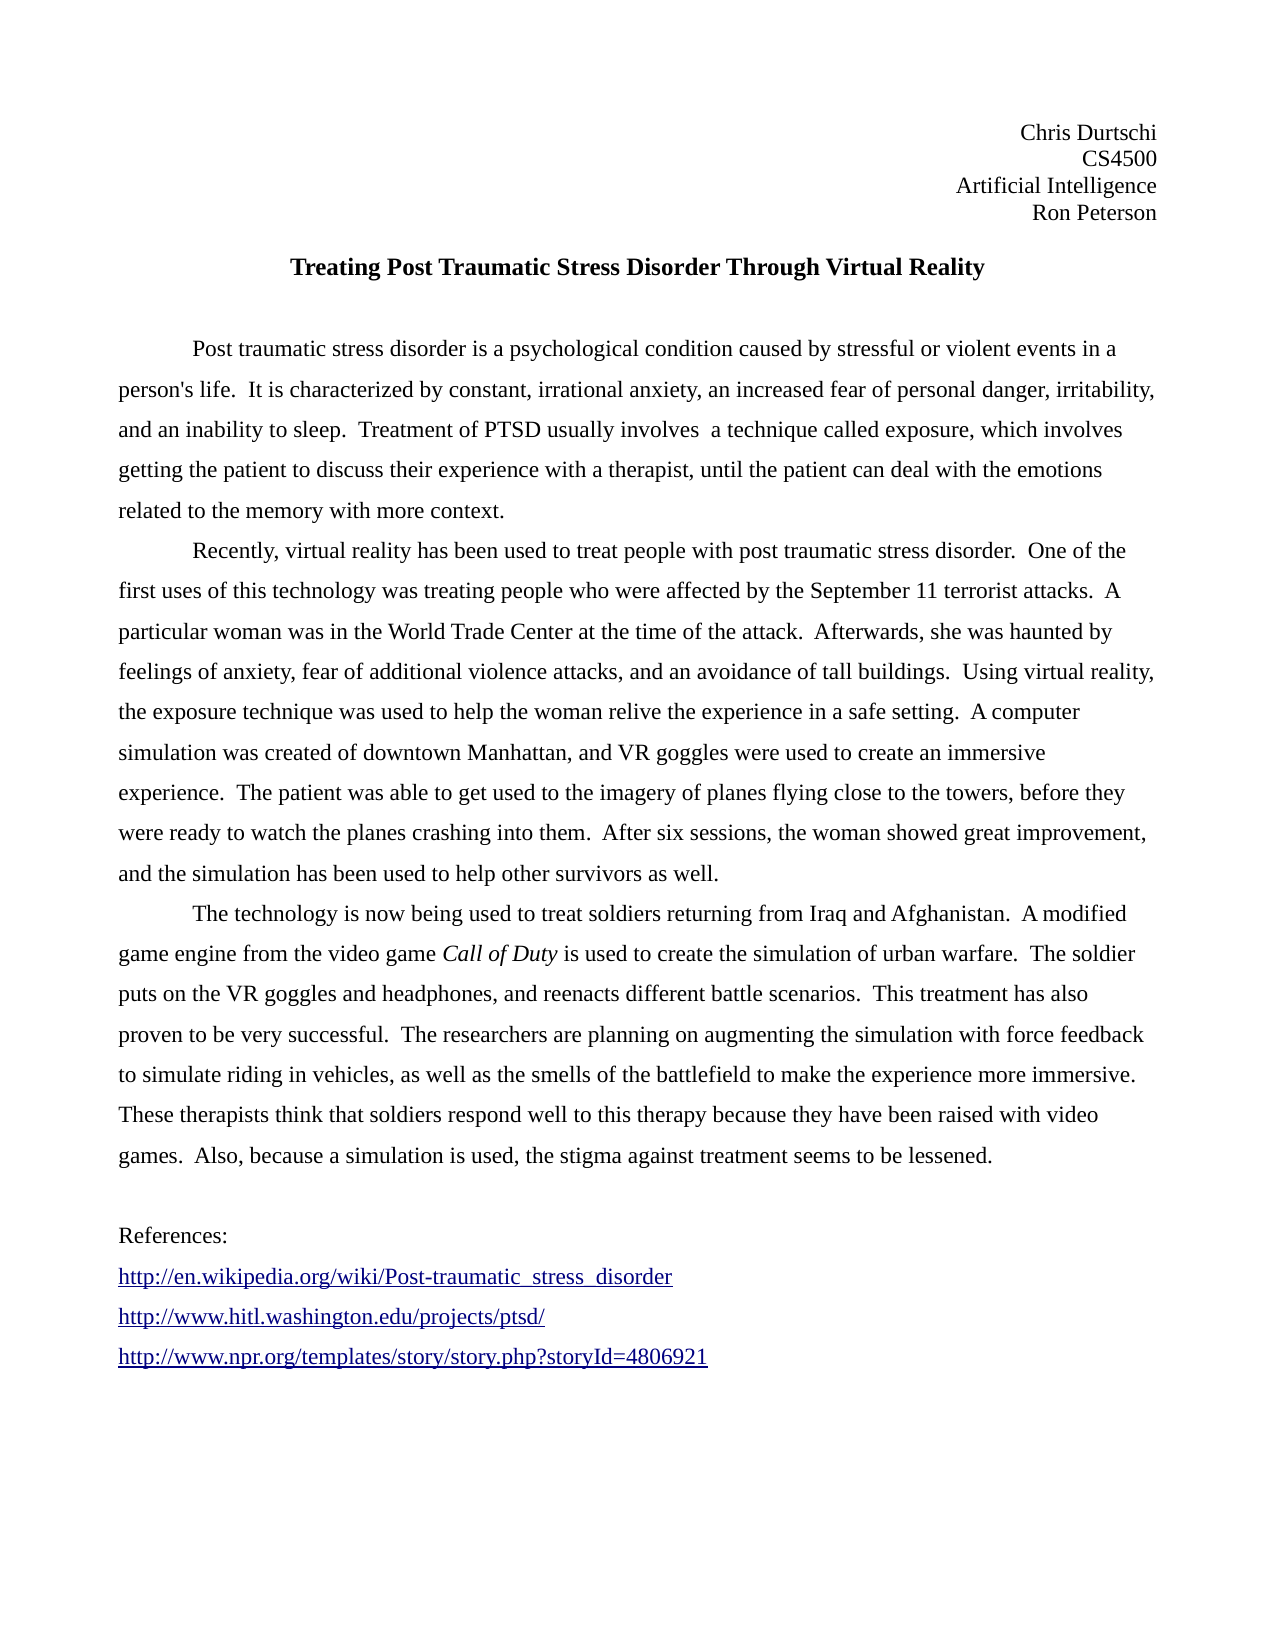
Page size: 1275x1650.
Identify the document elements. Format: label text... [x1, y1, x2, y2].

text http://en.wikipedia.org/wiki/Post-traumatic_stress_disorder [118, 1262, 1157, 1289]
text References: [118, 1222, 1157, 1249]
text Post traumatic stress disorder is a psychological condition caused by stressful or violent events in a person's life. It is characterized by constant, irrational anxiety, an increased fear of personal danger, irritability, and an inability to sleep. Treatment of PTSD usually involves a technique called exposure, which involves getting the patient to discuss their experience with a therapist, until the patient can deal with the emotions related to the memory with more context. [118, 335, 1157, 523]
text http://www.hitl.washington.edu/projects/ptsd/ [118, 1302, 1157, 1329]
text Ron Peterson [118, 199, 1157, 226]
text Artificial Intelligence [118, 172, 1157, 199]
text Recently, virtual reality has been used to treat people with post traumatic stress disorder. One of the first uses of this technology was treating people who were affected by the September 11 terrorist attacks. A particular woman was in the World Trade Center at the time of the attack. Afterwards, she was haunted by feelings of anxiety, fear of additional violence attacks, and an avoidance of tall buildings. Using virtual reality, the exposure technique was used to help the woman relive the experience in a safe setting. A computer simulation was created of downtown Manhattan, and VR goggles were used to create an immersive experience. The patient was able to get used to the imagery of planes flying close to the towers, before they were ready to watch the planes crashing into them. After six sessions, the woman showed great improvement, and the simulation has been used to help other survivors as well. [118, 537, 1157, 886]
text Treating Post Traumatic Stress Disorder Through Virtual Reality [118, 252, 1157, 281]
text The technology is now being used to treat soldiers returning from Iraq and Afghanistan. A modified game engine from the video game Call of Duty is used to create the simulation of urban warfare. The soldier puts on the VR goggles and headphones, and reenacts different battle scenarios. This treatment has also proven to be very successful. The researchers are planning on augmenting the simulation with force feedback to simulate riding in vehicles, as well as the smells of the battlefield to make the experience more immersive. These therapists think that soldiers respond well to this therapy because they have been raised with video games. Also, because a simulation is used, the stigma against treatment seems to be lessened. [118, 899, 1157, 1168]
text http://www.npr.org/templates/story/story.php?storyId=4806921 [118, 1343, 1157, 1370]
text CS4500 [118, 145, 1157, 172]
text Chris Durtschi [118, 118, 1157, 145]
